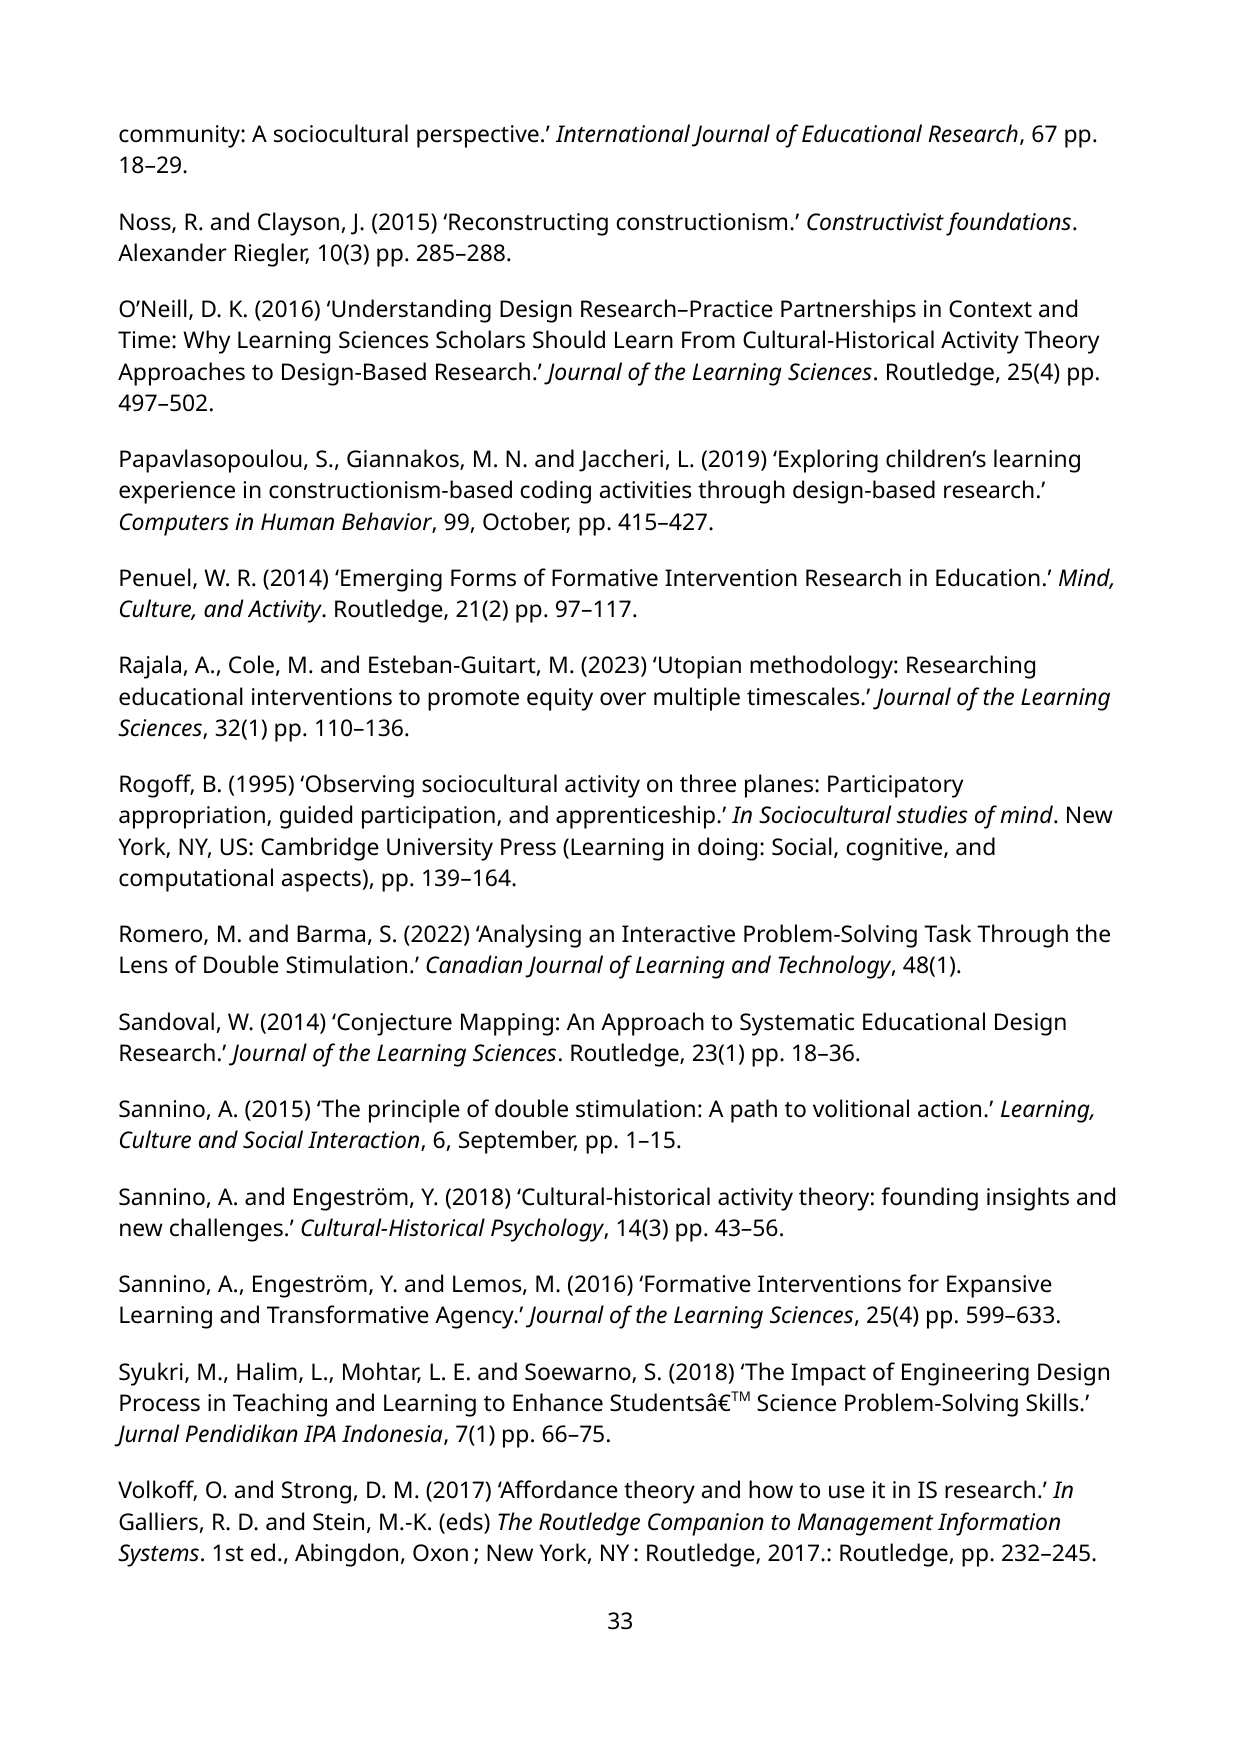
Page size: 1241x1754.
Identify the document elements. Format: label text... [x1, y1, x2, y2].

text Sannino, A. and Engeström, Y. (2018) ‘Cultural-historical activity theory: founding insights and new challenges.’ Cultural-Historical Psychology, 14(3) pp. 43–56. [118, 1181, 1122, 1243]
text O’Neill, D. K. (2016) ‘Understanding Design Research–Practice Partnerships in Context and Time: Why Learning Sciences Scholars Should Learn From Cultural-Historical Activity Theory Approaches to Design-Based Research.’ Journal of the Learning Sciences. Routledge, 25(4) pp. 497–502. [118, 293, 1122, 418]
text Sannino, A. (2015) ‘The principle of double stimulation: A path to volitional action.’ Learning, Culture and Social Interaction, 6, September, pp. 1–15. [118, 1093, 1122, 1156]
text Papavlasopoulou, S., Giannakos, M. N. and Jaccheri, L. (2019) ‘Exploring children’s learning experience in constructionism-based coding activities through design-based research.’ Computers in Human Behavior, 99, October, pp. 415–427. [118, 443, 1122, 537]
text Rajala, A., Cole, M. and Esteban-Guitart, M. (2023) ‘Utopian methodology: Researching educational interventions to promote equity over multiple timescales.’ Journal of the Learning Sciences, 32(1) pp. 110–136. [118, 649, 1122, 743]
text Noss, R. and Clayson, J. (2015) ‘Reconstructing constructionism.’ Constructivist foundations. Alexander Riegler, 10(3) pp. 285–288. [118, 206, 1122, 268]
text Sandoval, W. (2014) ‘Conjecture Mapping: An Approach to Systematic Educational Design Research.’ Journal of the Learning Sciences. Routledge, 23(1) pp. 18–36. [118, 1006, 1122, 1068]
text Syukri, M., Halim, L., Mohtar, L. E. and Soewarno, S. (2018) ‘The Impact of Engineering Design Process in Teaching and Learning to Enhance Studentsâ€TM Science Problem-Solving Skills.’ Jurnal Pendidikan IPA Indonesia, 7(1) pp. 66–75. [118, 1356, 1122, 1449]
text Penuel, W. R. (2014) ‘Emerging Forms of Formative Intervention Research in Education.’ Mind, Culture, and Activity. Routledge, 21(2) pp. 97–117. [118, 562, 1122, 624]
text Rogoff, B. (1995) ‘Observing sociocultural activity on three planes: Participatory appropriation, guided participation, and apprenticeship.’ In Sociocultural studies of mind. New York, NY, US: Cambridge University Press (Learning in doing: Social, cognitive, and computational aspects), pp. 139–164. [118, 768, 1122, 893]
text Sannino, A., Engeström, Y. and Lemos, M. (2016) ‘Formative Interventions for Expansive Learning and Transformative Agency.’ Journal of the Learning Sciences, 25(4) pp. 599–633. [118, 1268, 1122, 1331]
text community: A sociocultural perspective.’ International Journal of Educational Research, 67 pp. 18–29. [118, 118, 1122, 181]
text Volkoff, O. and Strong, D. M. (2017) ‘Affordance theory and how to use it in IS research.’ In Galliers, R. D. and Stein, M.-K. (eds) The Routledge Companion to Management Information Systems. 1st ed., Abingdon, Oxon ; New York, NY : Routledge, 2017.: Routledge, pp. 232–245. [118, 1474, 1122, 1568]
text Romero, M. and Barma, S. (2022) ‘Analysing an Interactive Problem-Solving Task Through the Lens of Double Stimulation.’ Canadian Journal of Learning and Technology, 48(1). [118, 918, 1122, 981]
